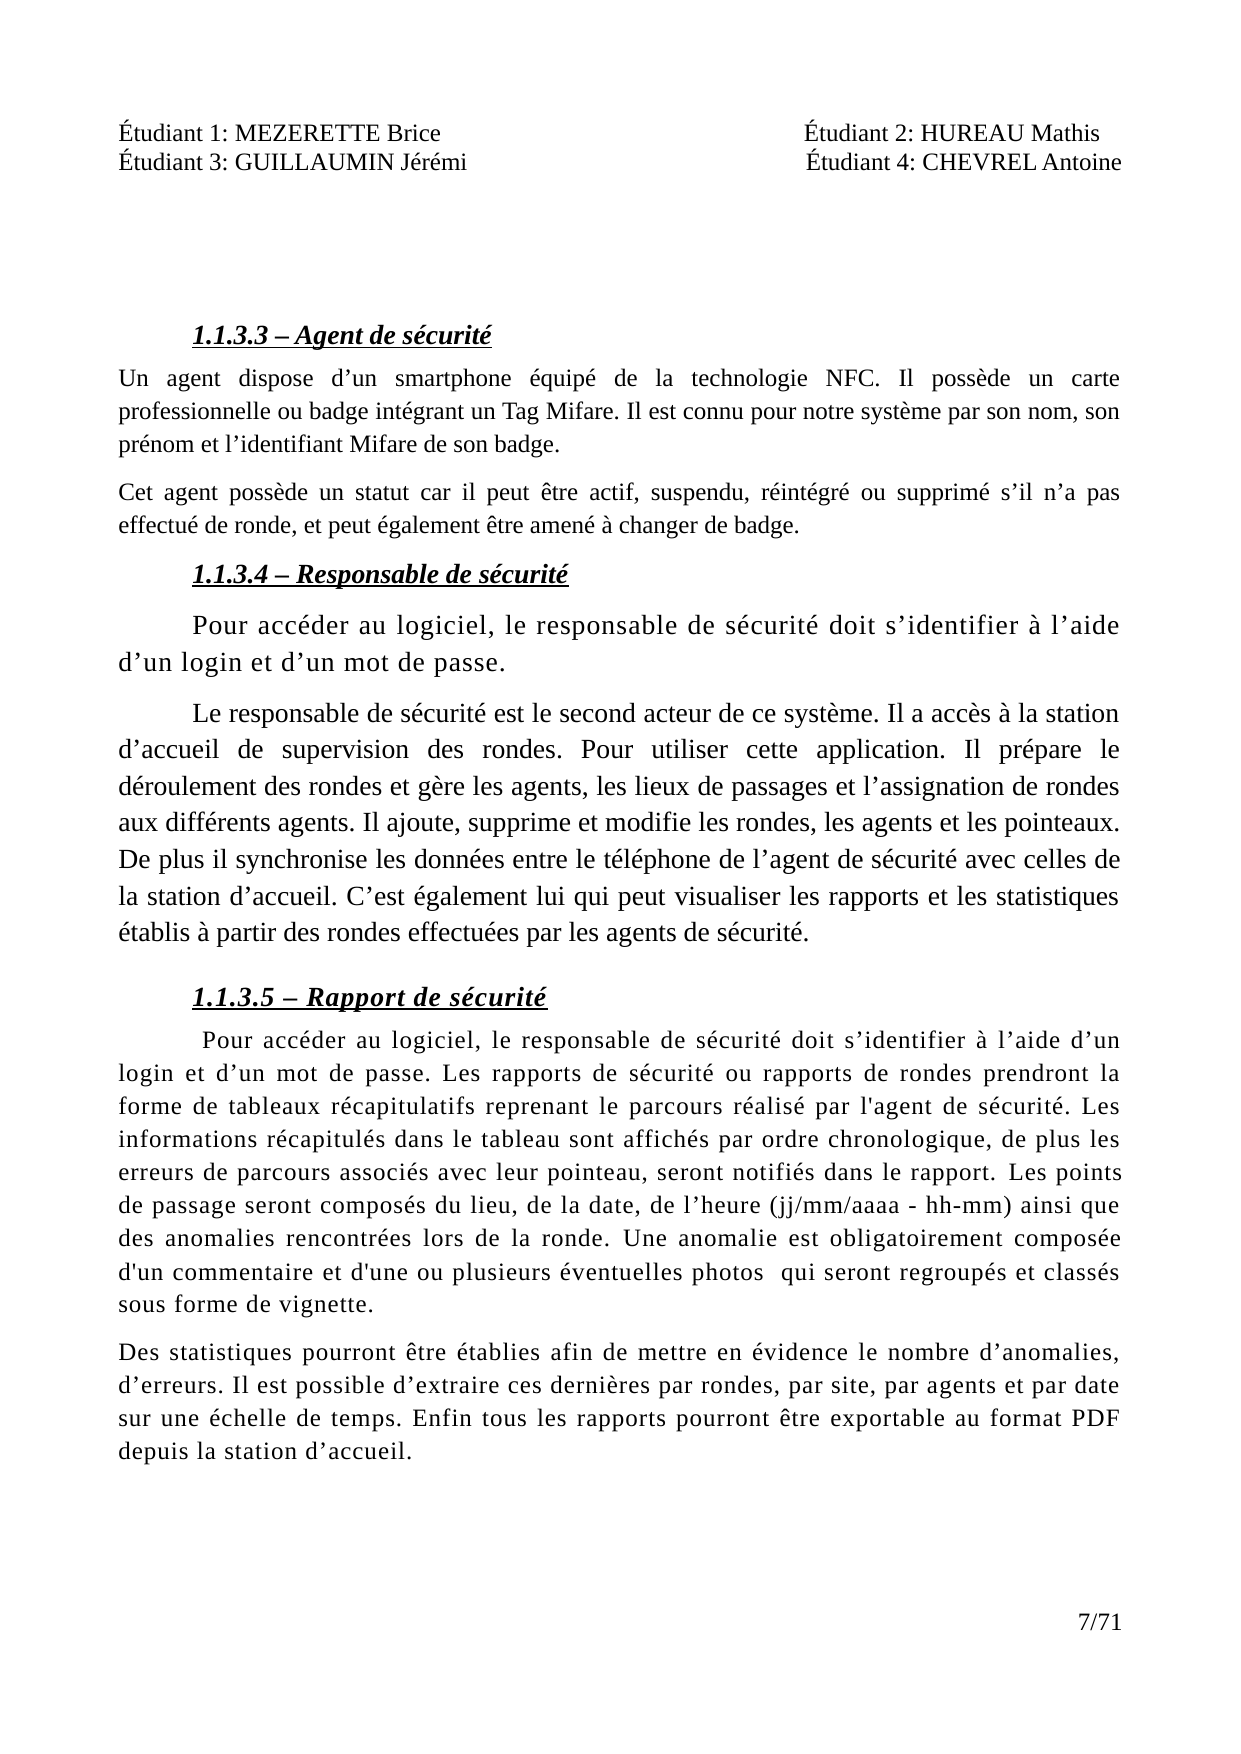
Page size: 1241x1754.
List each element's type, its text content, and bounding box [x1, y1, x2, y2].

text Des statistiques pourront être établies afin de mettre en évidence le nombre d’anomalies, d’erreurs. Il est possible d’extraire ces dernières par rondes, par site, par agents et par date sur une échelle de temps. Enfin tous les rapports pourront être exportable au format PDF depuis la station d’accueil. [118, 1337, 1122, 1465]
subtitle 1.1.3.3 – Agent de sécurité [118, 319, 1122, 351]
text Un agent dispose d’un smartphone équipé de la technologie NFC. Il possède un carte professionnelle ou badge intégrant un Tag Mifare. Il est connu pour notre système par son nom, son prénom et l’identifiant Mifare de son badge. [118, 363, 1122, 458]
text Cet agent possède un statut car il peut être actif, suspendu, réintégré ou supprimé s’il n’a pas effectué de ronde, et peut également être amené à changer de badge. [118, 477, 1122, 539]
text Le responsable de sécurité est le second acteur de ce système. Il a accès à la station d’accueil de supervision des rondes. Pour utiliser cette application. Il prépare le déroulement des rondes et gère les agents, les lieux de passages et l’assignation de rondes aux différents agents. Il ajoute, supprime et modifie les rondes, les agents et les pointeaux. De plus il synchronise les données entre le téléphone de l’agent de sécurité avec celles de la station d’accueil. C’est également lui qui peut visualiser les rapports et les statistiques établis à partir des rondes effectuées par les agents de sécurité. [118, 696, 1122, 948]
subtitle 1.1.3.5 – Rapport de sécurité [118, 979, 1122, 1013]
text 1.1.3.4 – Responsable de sécurité [118, 557, 1122, 589]
text Pour accéder au logiciel, le responsable de sécurité doit s’identifier à l’aide d’un login et d’un mot de passe. Les rapports de sécurité ou rapports de rondes prendront la forme de tableaux récapitulatifs reprenant le parcours réalisé par l'agent de sécurité. Les informations récapitulés dans le tableau sont affichés par ordre chronologique, de plus les erreurs de parcours associés avec leur pointeau, seront notifiés dans le rapport. Les points de passage seront composés du lieu, de la date, de l’heure (jj/mm/aaaa - hh-mm) ainsi que des anomalies rencontrées lors de la ronde. Une anomalie est obligatoirement composée d'un commentaire et d'une ou plusieurs éventuelles photos qui seront regroupés et classés sous forme de vignette. [118, 1025, 1122, 1318]
text Pour accéder au logiciel, le responsable de sécurité doit s’identifier à l’aide d’un login et d’un mot de passe. [118, 609, 1122, 677]
